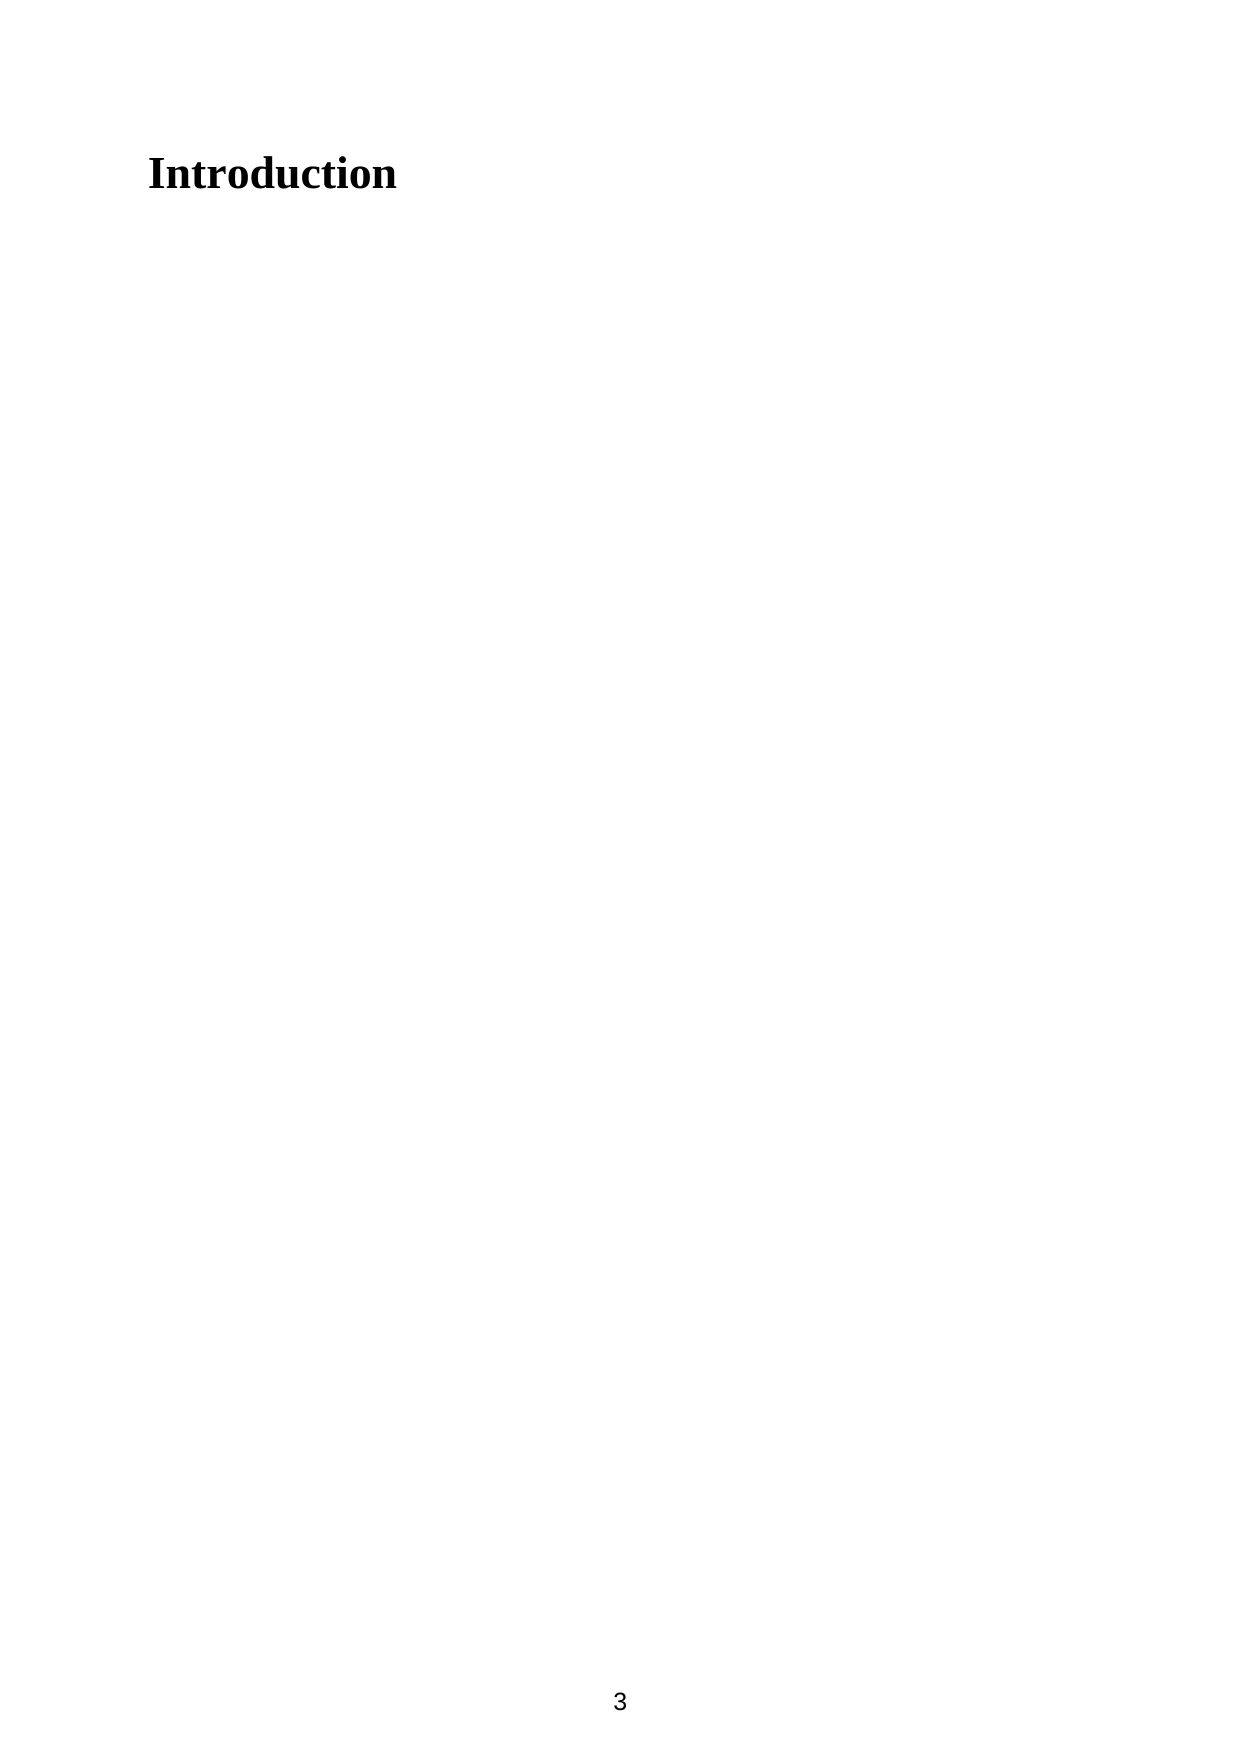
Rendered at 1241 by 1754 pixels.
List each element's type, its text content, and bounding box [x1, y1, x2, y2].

text Introduction [148, 148, 1092, 198]
